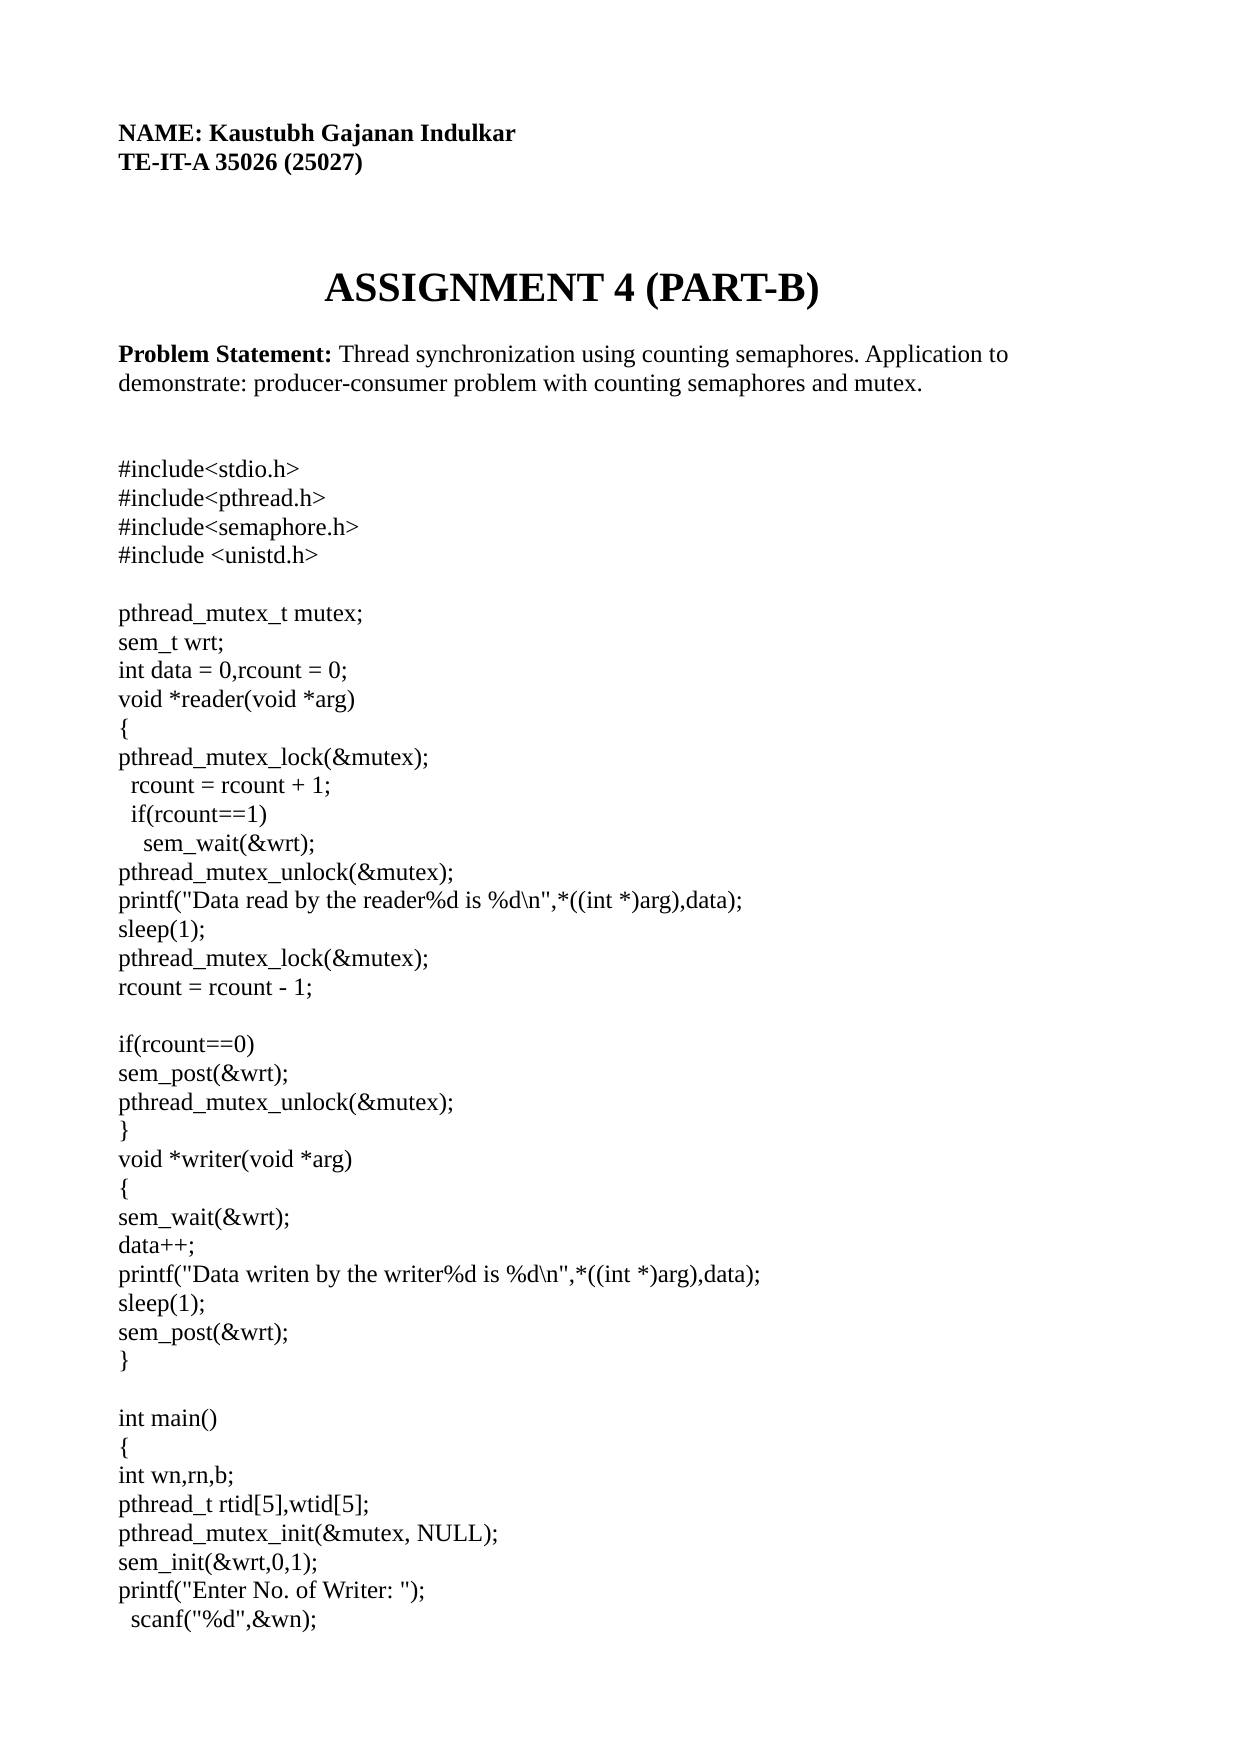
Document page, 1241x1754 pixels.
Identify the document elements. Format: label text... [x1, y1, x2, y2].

text pthread_mutex_unlock(&mutex); [118, 1087, 1122, 1116]
text void *writer(void *arg) [118, 1144, 1122, 1173]
text } [118, 1346, 1122, 1374]
text #include<pthread.h> [118, 483, 1122, 512]
text int wn,rn,b; [118, 1461, 1122, 1489]
text pthread_mutex_init(&mutex, NULL); [118, 1518, 1122, 1547]
text data++; [118, 1231, 1122, 1259]
text printf("Data writen by the writer%d is %d\n",*((int *)arg),data); [118, 1259, 1122, 1288]
text pthread_mutex_t mutex; [118, 598, 1122, 627]
text pthread_t rtid[5],wtid[5]; [118, 1489, 1122, 1518]
text if(rcount==1) [118, 799, 1122, 828]
text sem_post(&wrt); [118, 1317, 1122, 1346]
text int data = 0,rcount = 0; [118, 656, 1122, 684]
text } [118, 1116, 1122, 1144]
text { [118, 713, 1122, 742]
text { [118, 1173, 1122, 1202]
text ASSIGNMENT 4 (PART-B) [118, 263, 1122, 311]
text #include<semaphore.h> [118, 512, 1122, 541]
text sem_init(&wrt,0,1); [118, 1547, 1122, 1576]
text sem_post(&wrt); [118, 1058, 1122, 1087]
text sem_wait(&wrt); [118, 1202, 1122, 1231]
text void *reader(void *arg) [118, 684, 1122, 713]
text Problem Statement: Thread synchronization using counting semaphores. Application to demonstrate: producer-consumer problem with counting semaphores and mutex. [118, 339, 1122, 397]
text #include <unistd.h> [118, 541, 1122, 569]
text scanf("%d",&wn); [118, 1604, 1122, 1633]
text printf("Enter No. of Writer: "); [118, 1576, 1122, 1604]
text rcount = rcount + 1; [118, 771, 1122, 799]
text pthread_mutex_lock(&mutex); [118, 742, 1122, 771]
text if(rcount==0) [118, 1029, 1122, 1058]
text sleep(1); [118, 914, 1122, 943]
text pthread_mutex_lock(&mutex); [118, 943, 1122, 972]
text sleep(1); [118, 1288, 1122, 1317]
text rcount = rcount - 1; [118, 972, 1122, 1001]
text printf("Data read by the reader%d is %d\n",*((int *)arg),data); [118, 886, 1122, 914]
text sem_wait(&wrt); [118, 828, 1122, 857]
text sem_t wrt; [118, 627, 1122, 656]
text { [118, 1432, 1122, 1461]
text pthread_mutex_unlock(&mutex); [118, 857, 1122, 886]
text int main() [118, 1403, 1122, 1432]
text #include<stdio.h> [118, 454, 1122, 483]
